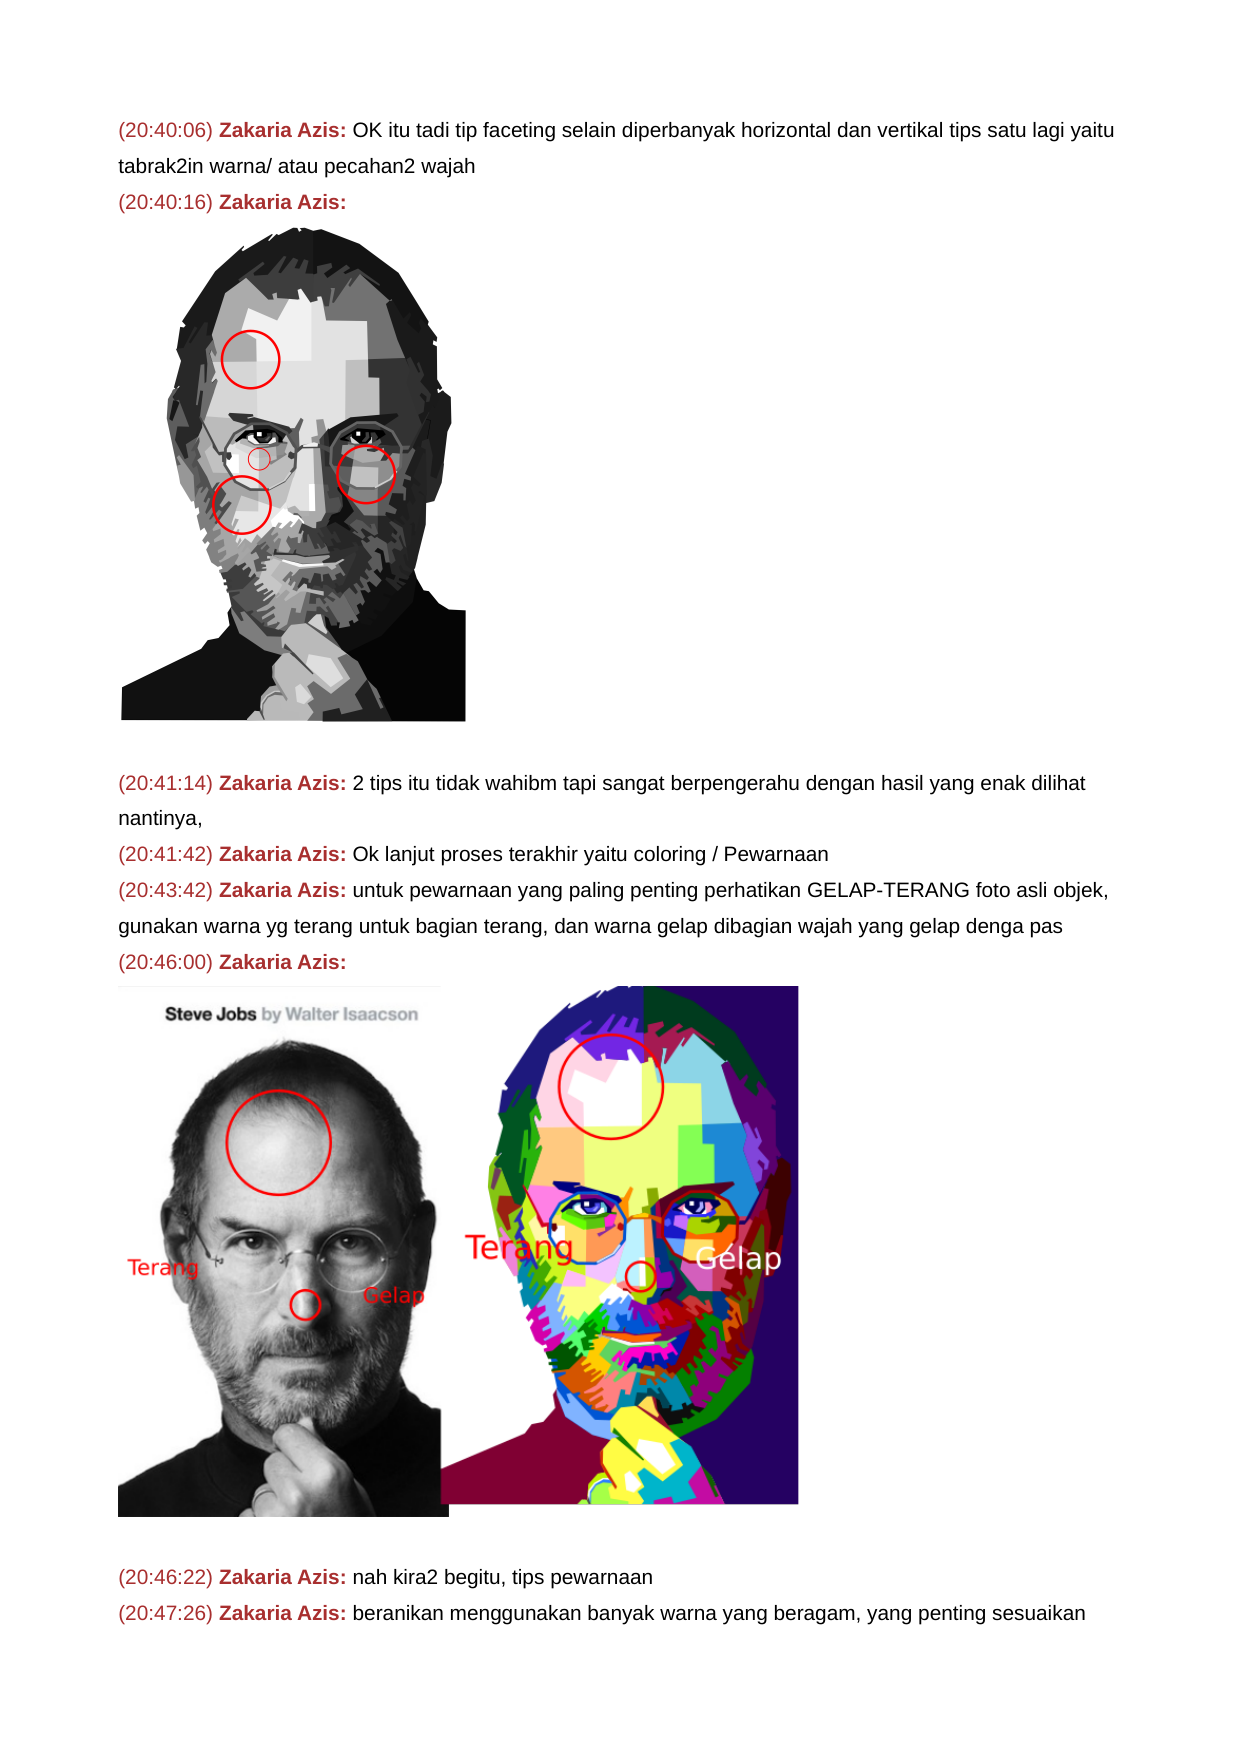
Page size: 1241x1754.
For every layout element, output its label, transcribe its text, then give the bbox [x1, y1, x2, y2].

text (20:40:06) Zakaria Azis: OK itu tadi tip faceting selain diperbanyak horizontal dan vertikal tips satu lagi yaitu tabrak2in warna/ atau pecahan2 wajah (20:40:16) Zakaria Azis: [118, 118, 1122, 214]
picture [118, 226, 468, 723]
text (20:41:14) Zakaria Azis: 2 tips itu tidak wahibm tapi sangat berpengerahu dengan hasil yang enak dilihat nantinya, (20:41:42) Zakaria Azis: Ok lanjut proses terakhir yaitu coloring / Pewarnaan (20:43:42) Zakaria Azis: untuk pewarnaan yang paling penting perhatikan GELAP-TERANG foto asli objek, gunakan warna yg terang untuk bagian terang, dan warna gelap dibagian wajah yang gelap denga pas (20:46:00) Zakaria Azis: [118, 734, 1122, 974]
text (20:46:22) Zakaria Azis: nah kira2 begitu, tips pewarnaan (20:47:26) Zakaria Azis: beranikan menggunakan banyak warna yang beragam, yang penting sesuaikan [118, 1528, 1122, 1624]
picture [118, 986, 799, 1517]
